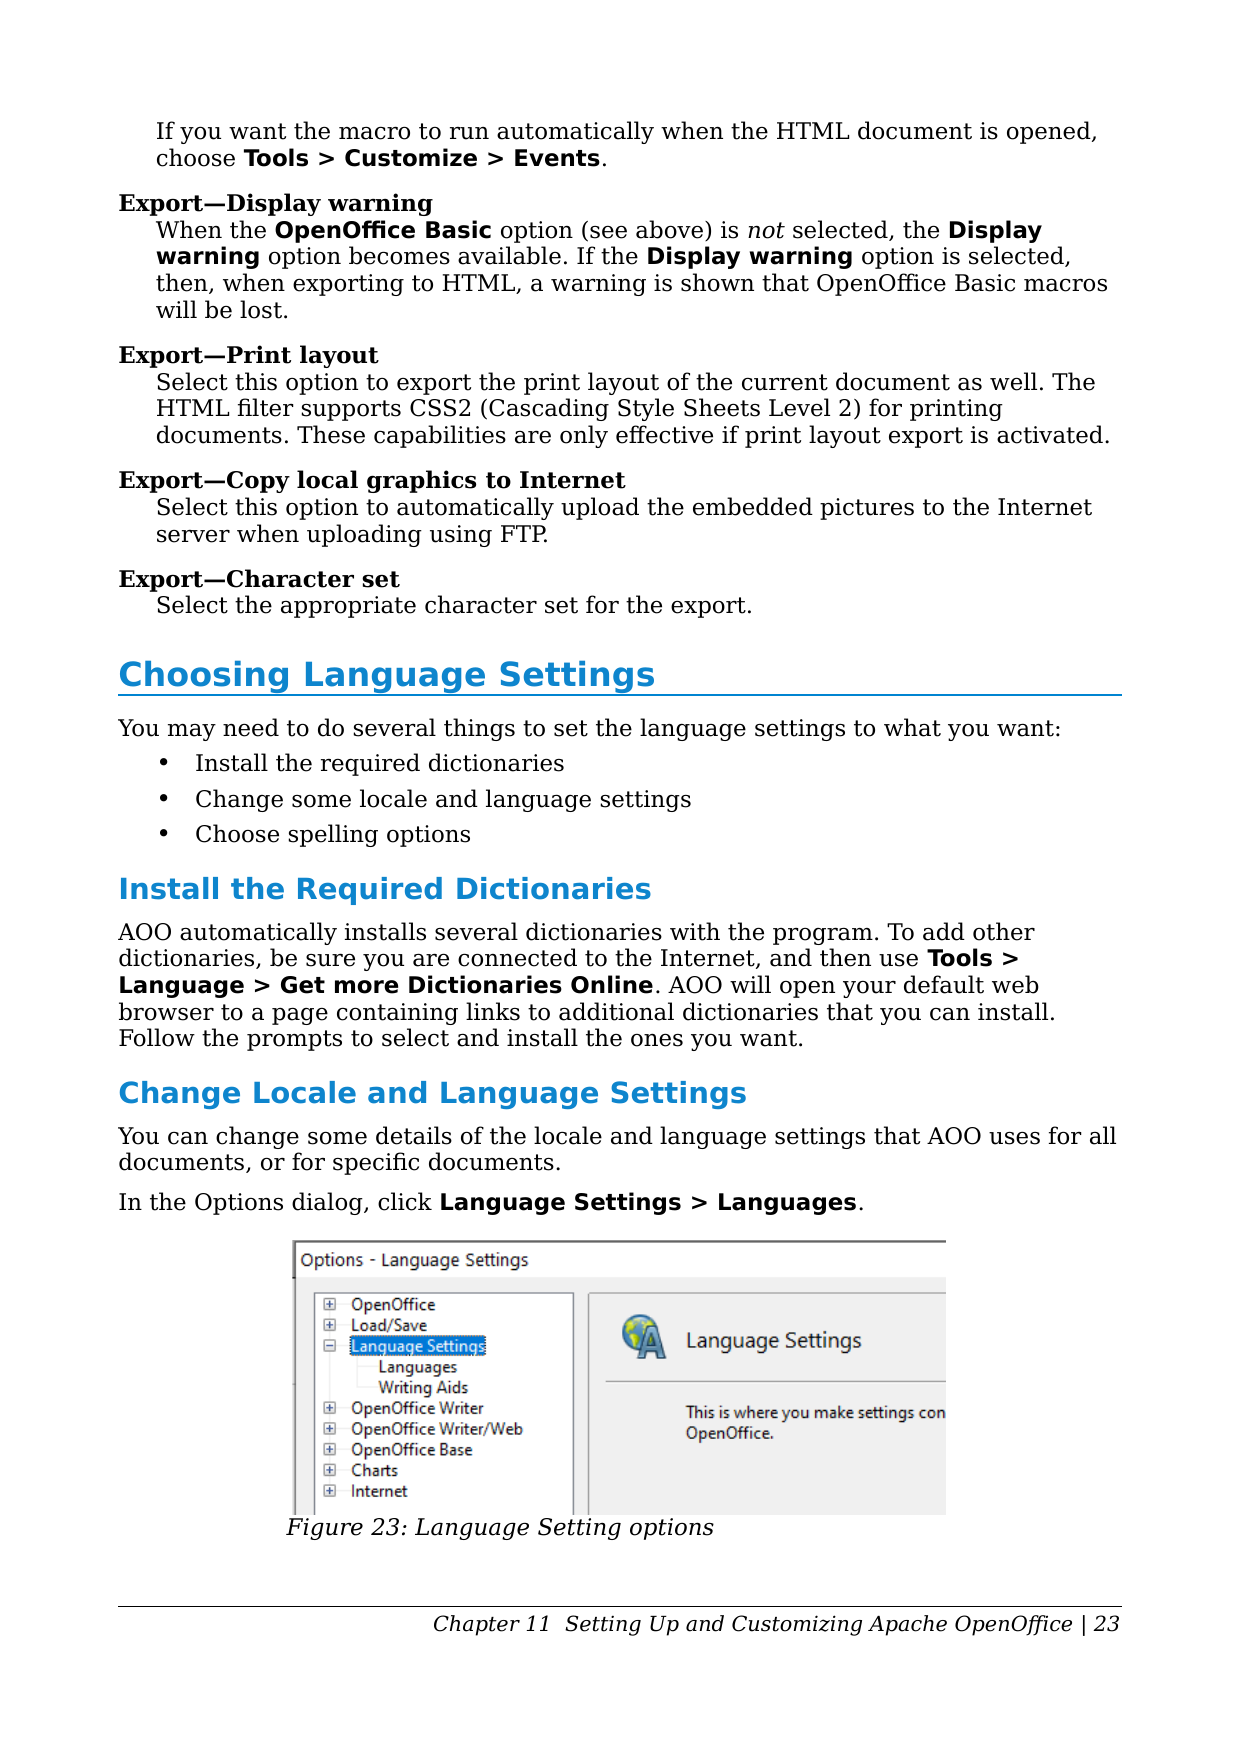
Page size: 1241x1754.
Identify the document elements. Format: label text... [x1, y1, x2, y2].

text When the OpenOffice Basic option (see above) is not selected, the Display warning option becomes available. If the Display warning option is selected, then, when exporting to HTML, a warning is shown that OpenOffice Basic macros will be lost. [156, 217, 1122, 323]
subtitle Install the Required Dictionaries [118, 873, 1122, 907]
text You can change some details of the locale and language settings that AOO uses for all documents, or for specific documents. [118, 1123, 1122, 1176]
subtitle Change Locale and Language Settings [118, 1077, 1122, 1111]
text Figure 23: Language Setting options [286, 1240, 954, 1541]
text Export—Character set [118, 566, 1122, 593]
text Select this option to export the print layout of the current document as well. The HTML filter supports CSS2 (Cascading Style Sheets Level 2) for printing documents. These capabilities are only effective if print layout export is activated. [156, 369, 1122, 449]
text AOO automatically installs several dictionaries with the program. To add other dictionaries, be sure you are connected to the Internet, and then use Tools > Language > Get more Dictionaries Online. AOO will open your default web browser to a page containing links to additional dictionaries that you can install. Follow the prompts to select and install the ones you want. [118, 919, 1122, 1052]
text In the Options dialog, click Language Settings > Languages. [118, 1189, 1122, 1215]
list Change some locale and language settings [156, 784, 1122, 813]
list You may need to do several things to set the language settings to what you want: [118, 715, 1122, 742]
list Choose spelling options [156, 819, 1122, 848]
subtitle Choosing Language Settings [118, 656, 1122, 694]
text Export—Print layout [118, 342, 1122, 369]
text Select this option to automatically upload the embedded pictures to the Internet server when uploading using FTP. [156, 494, 1122, 547]
text Export—Copy local graphics to Internet [118, 467, 1122, 494]
picture [292, 1240, 946, 1515]
text Select the appropriate character set for the export. [156, 593, 1122, 619]
text Export—Display warning [118, 190, 1122, 217]
text If you want the macro to run automatically when the HTML document is opened, choose Tools > Customize > Events. [156, 118, 1122, 171]
list Install the required dictionaries [156, 748, 1122, 778]
